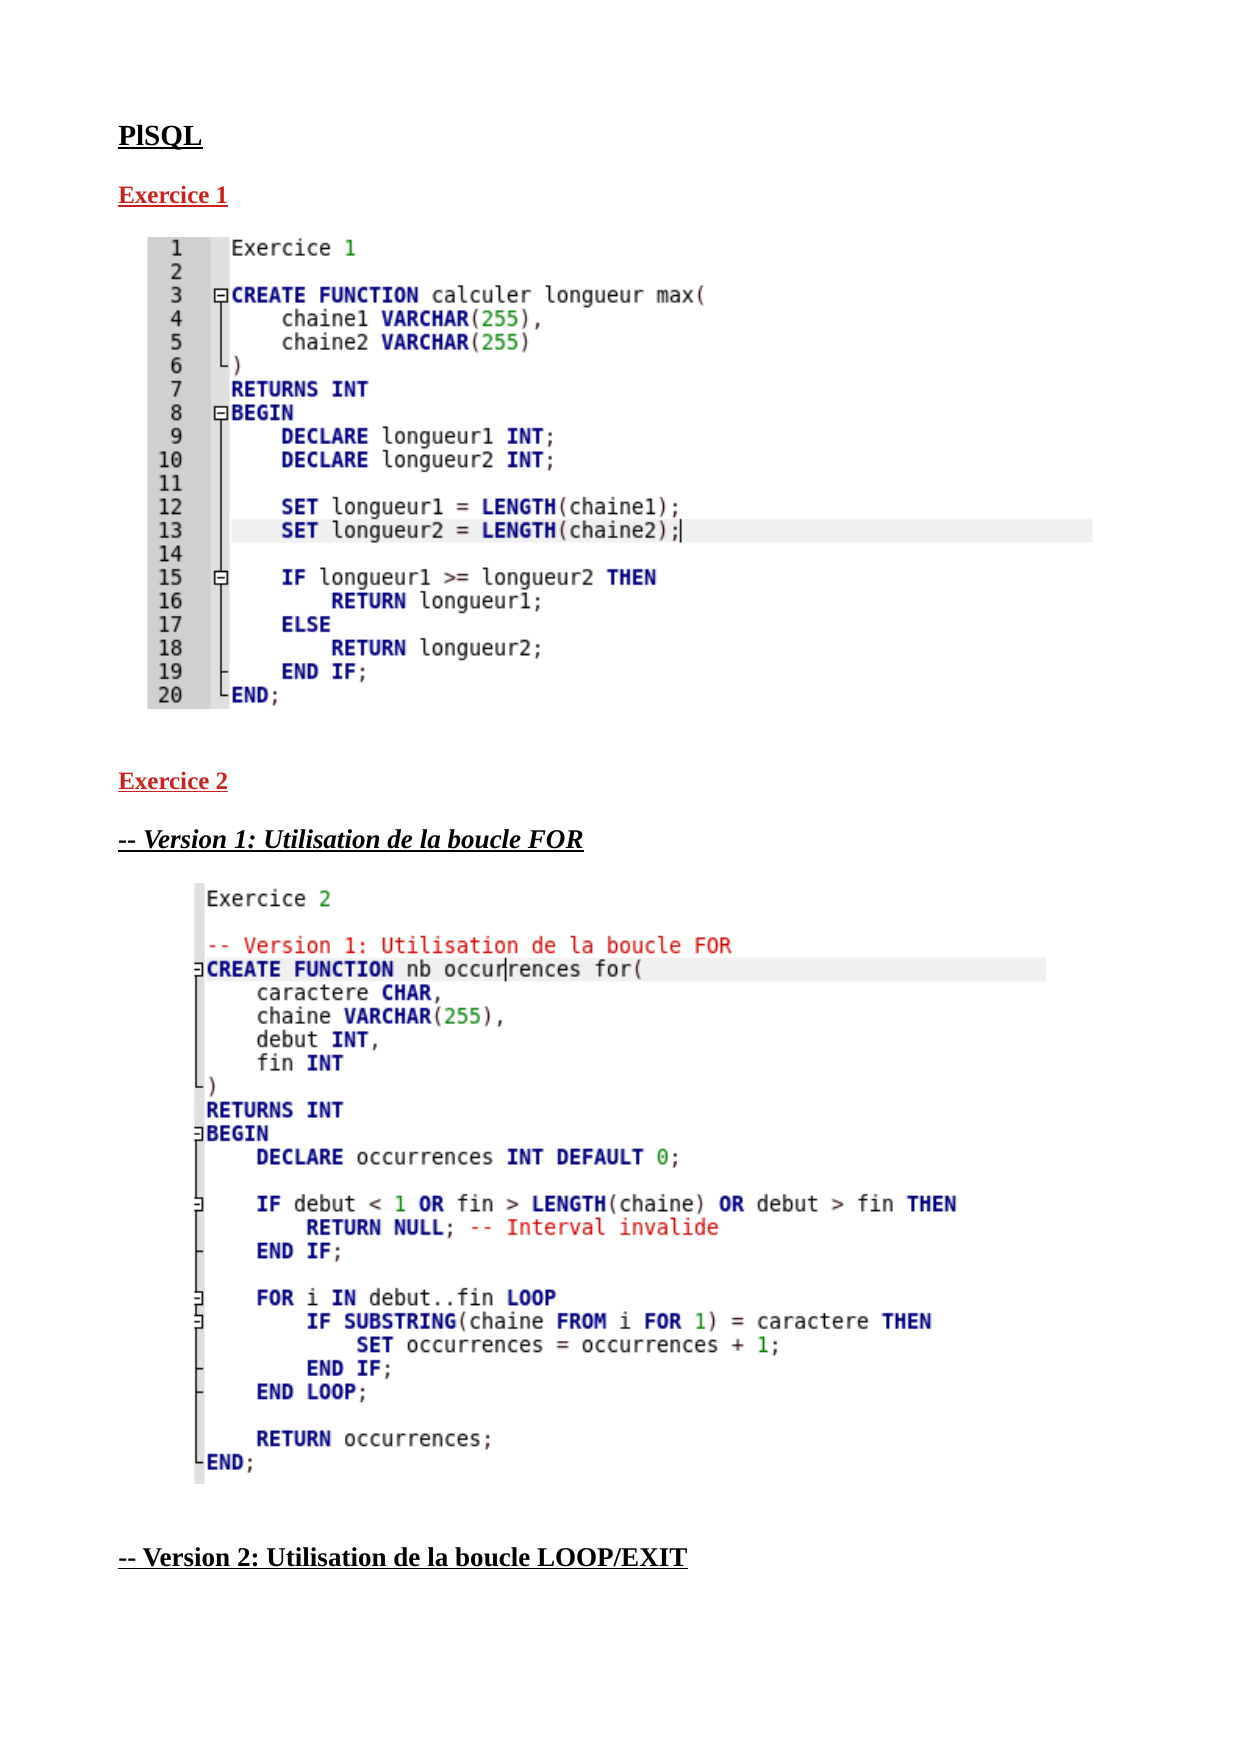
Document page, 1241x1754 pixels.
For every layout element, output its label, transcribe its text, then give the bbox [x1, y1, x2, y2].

text PlSQL [118, 118, 1122, 152]
text Exercice 1 [118, 180, 1122, 209]
picture [147, 237, 1093, 709]
text -- Version 1: Utilisation de la boucle FOR [118, 823, 1122, 854]
text Exercice 2 [118, 766, 1122, 794]
text -- Version 2: Utilisation de la boucle LOOP/EXIT [118, 1541, 1122, 1572]
picture [194, 883, 1046, 1484]
